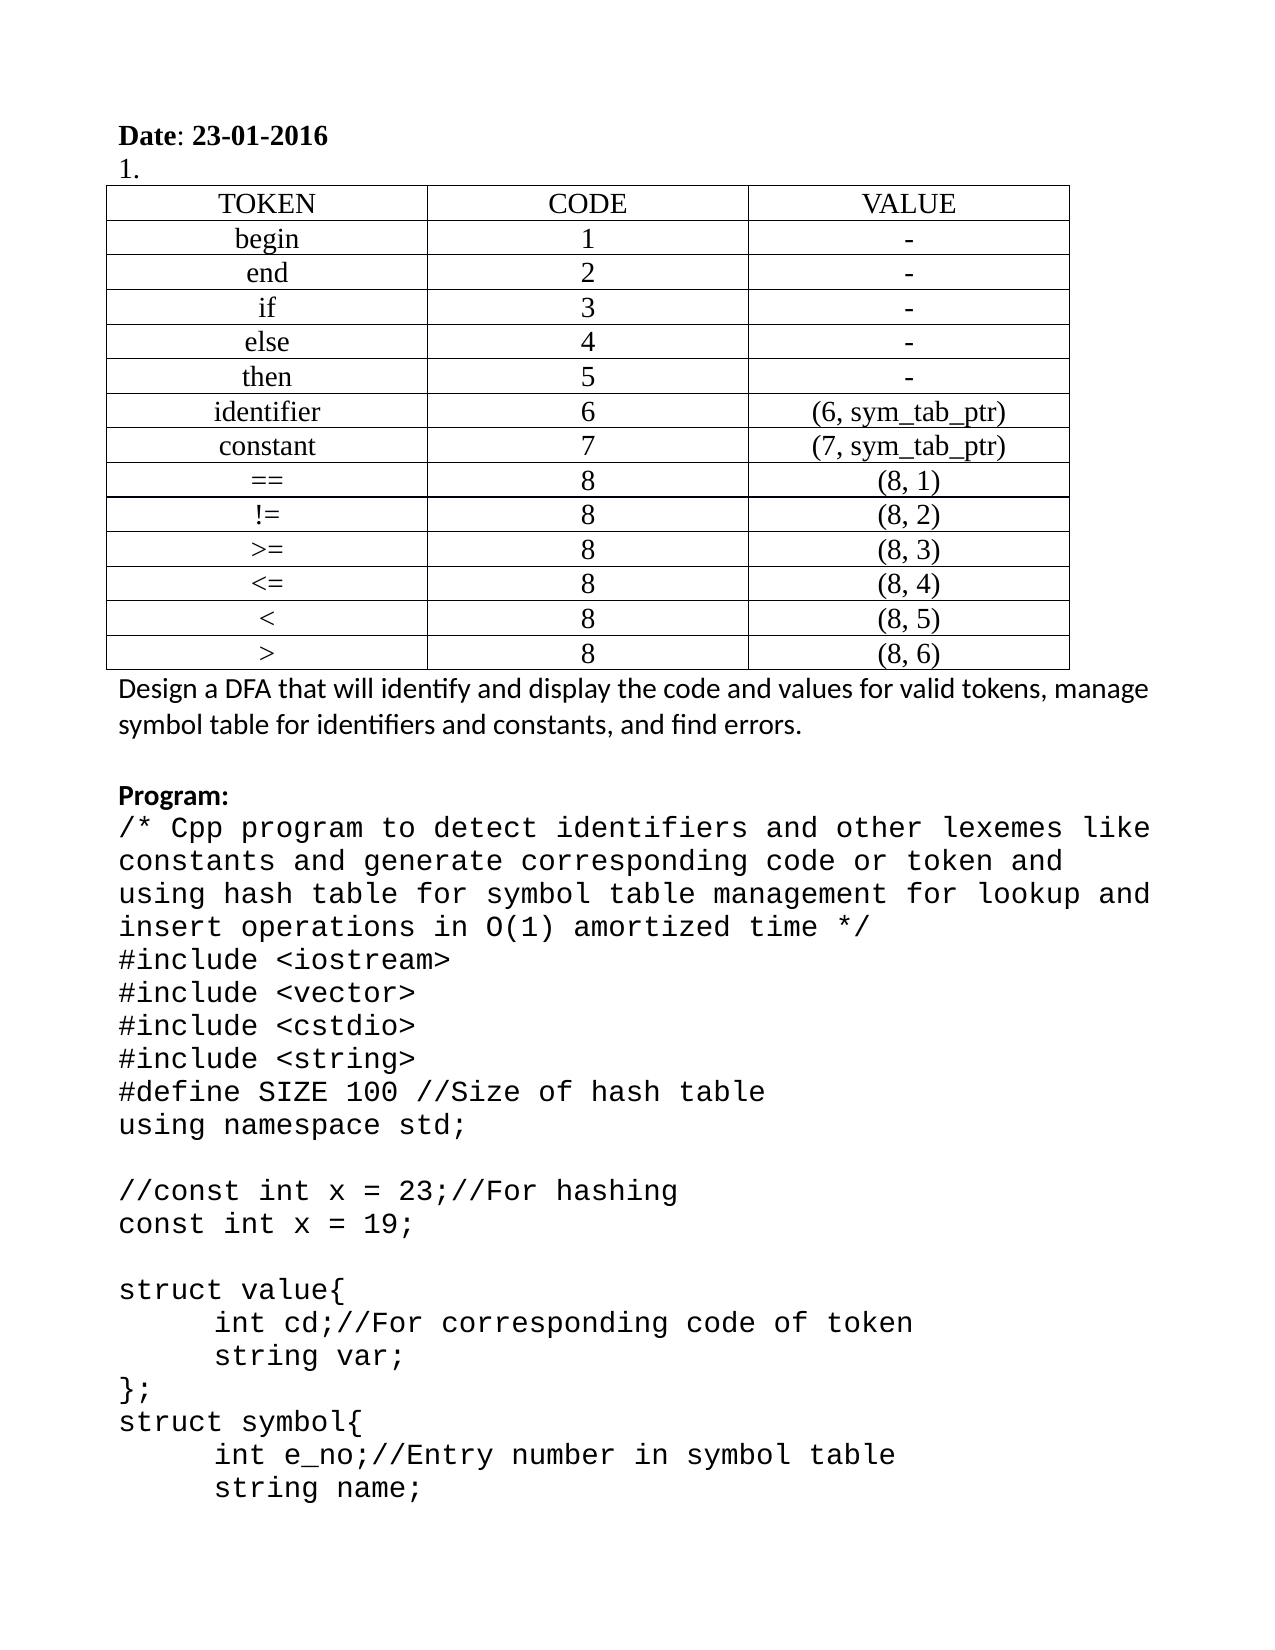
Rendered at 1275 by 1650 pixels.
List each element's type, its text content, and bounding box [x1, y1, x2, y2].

text int cd;//For corresponding code of token [118, 1308, 1157, 1341]
table_cell 5 [428, 359, 748, 393]
text struct symbol{ [118, 1407, 1157, 1440]
text struct value{ [118, 1275, 1157, 1308]
text #include <cstdio> [118, 1011, 1157, 1044]
text using namespace std; [118, 1110, 1157, 1143]
table_cell 1 [428, 221, 748, 254]
text string name; [118, 1473, 1157, 1506]
table_cell 8 [428, 567, 748, 600]
table_cell 8 [428, 498, 748, 531]
text string var; [118, 1341, 1157, 1374]
table_cell (8, 5) [749, 601, 1069, 635]
table_cell - [749, 359, 1069, 393]
table_cell (8, 3) [749, 532, 1069, 566]
table_cell 6 [428, 394, 748, 427]
table_cell 8 [428, 601, 748, 635]
table_cell end [107, 255, 427, 289]
table_cell - [749, 325, 1069, 358]
table_cell 8 [428, 532, 748, 566]
table_cell - [749, 221, 1069, 254]
table_cell 7 [428, 428, 748, 462]
text #include <vector> [118, 978, 1157, 1011]
table_cell (6, sym_tab_ptr) [749, 394, 1069, 427]
text #include <iostream> [118, 945, 1157, 978]
table_cell (8, 6) [749, 636, 1069, 669]
text Date: 23-01-2016 [118, 118, 1157, 152]
text Program: [118, 777, 1157, 813]
table_cell <= [107, 567, 427, 600]
table_header CODE [428, 186, 748, 220]
table_cell 8 [428, 636, 748, 669]
table_cell else [107, 325, 427, 358]
table_cell (8, 4) [749, 567, 1069, 600]
table_cell identifier [107, 394, 427, 427]
table_cell < [107, 601, 427, 635]
table_cell if [107, 290, 427, 323]
table_cell 3 [428, 290, 748, 323]
table_header TOKEN [107, 186, 427, 220]
table_cell == [107, 463, 427, 496]
text }; [118, 1374, 1157, 1407]
table_cell 2 [428, 255, 748, 289]
table_cell then [107, 359, 427, 393]
table_cell 4 [428, 325, 748, 358]
table_cell 8 [428, 463, 748, 496]
table_cell (7, sym_tab_ptr) [749, 428, 1069, 462]
text 1. [118, 152, 1157, 185]
text const int x = 19; [118, 1209, 1157, 1242]
table_cell (8, 2) [749, 498, 1069, 531]
table_header VALUE [749, 186, 1069, 220]
text #define SIZE 100 //Size of hash table [118, 1077, 1157, 1110]
table_cell - [749, 255, 1069, 289]
table_cell != [107, 498, 427, 531]
table_cell >= [107, 532, 427, 566]
table_cell constant [107, 428, 427, 462]
text Design a DFA that will identify and display the code and values for valid tokens, manage symbol table for identifiers and constants, and find errors. [118, 670, 1157, 742]
table_cell - [749, 290, 1069, 323]
text //const int x = 23;//For hashing [118, 1176, 1157, 1209]
text #include <string> [118, 1044, 1157, 1077]
table_cell begin [107, 221, 427, 254]
text int e_no;//Entry number in symbol table [118, 1440, 1157, 1473]
text /* Cpp program to detect identifiers and other lexemes like constants and generate corresponding code or token and using hash table for symbol table management for lookup and insert operations in O(1) amortized time */ [118, 813, 1157, 945]
table_cell (8, 1) [749, 463, 1069, 496]
table_cell > [107, 636, 427, 669]
